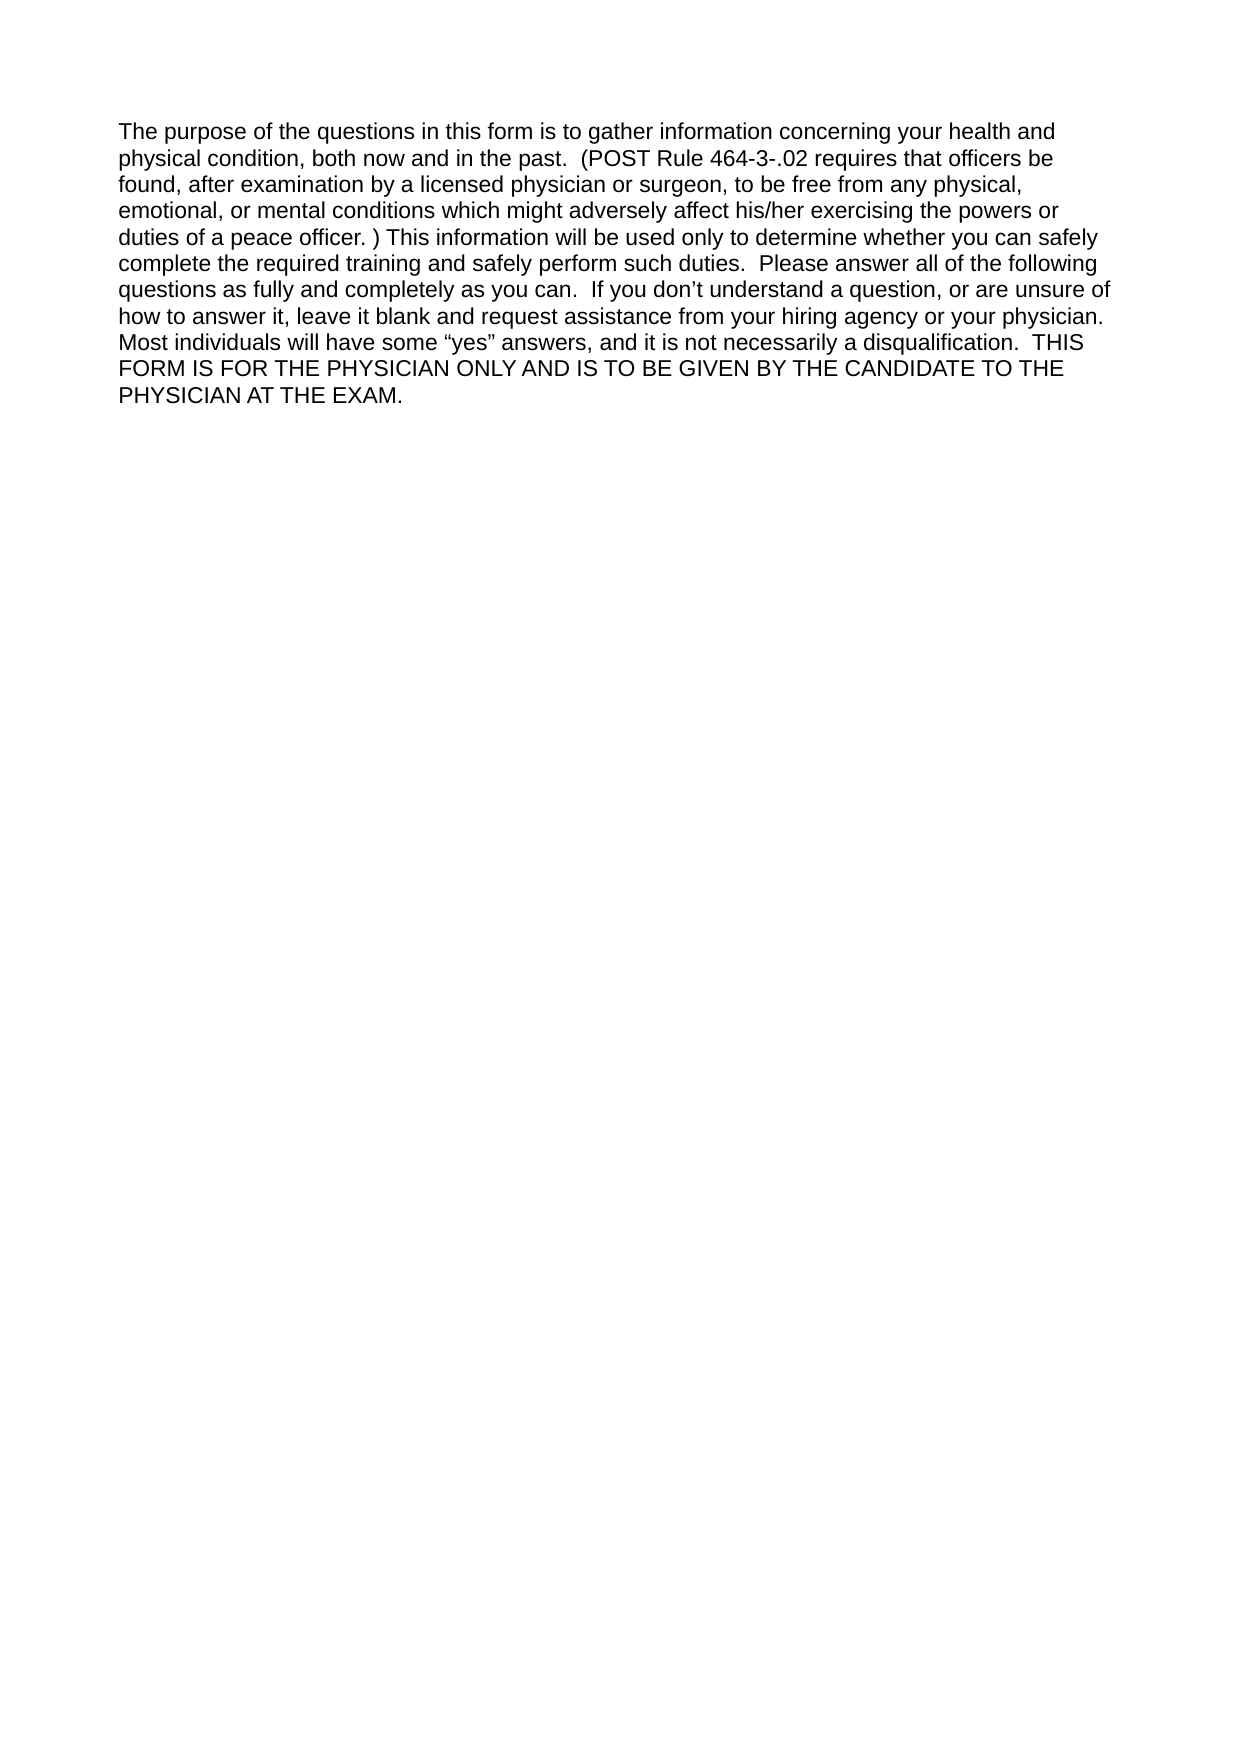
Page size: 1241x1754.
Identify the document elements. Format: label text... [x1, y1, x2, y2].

text The purpose of the questions in this form is to gather information concerning your health and physical condition, both now and in the past. (POST Rule 464-3-.02 requires that officers be found, after examination by a licensed physician or surgeon, to be free from any physical, emotional, or mental conditions which might adversely affect his/her exercising the powers or duties of a peace officer. ) This information will be used only to determine whether you can safely complete the required training and safely perform such duties. Please answer all of the following questions as fully and completely as you can. If you don’t understand a question, or are unsure of how to answer it, leave it blank and request assistance from your hiring agency or your physician. Most individuals will have some “yes” answers, and it is not necessarily a disqualification. THIS FORM IS FOR THE PHYSICIAN ONLY AND IS TO BE GIVEN BY THE CANDIDATE TO THE PHYSICIAN AT THE EXAM. [118, 118, 1122, 408]
